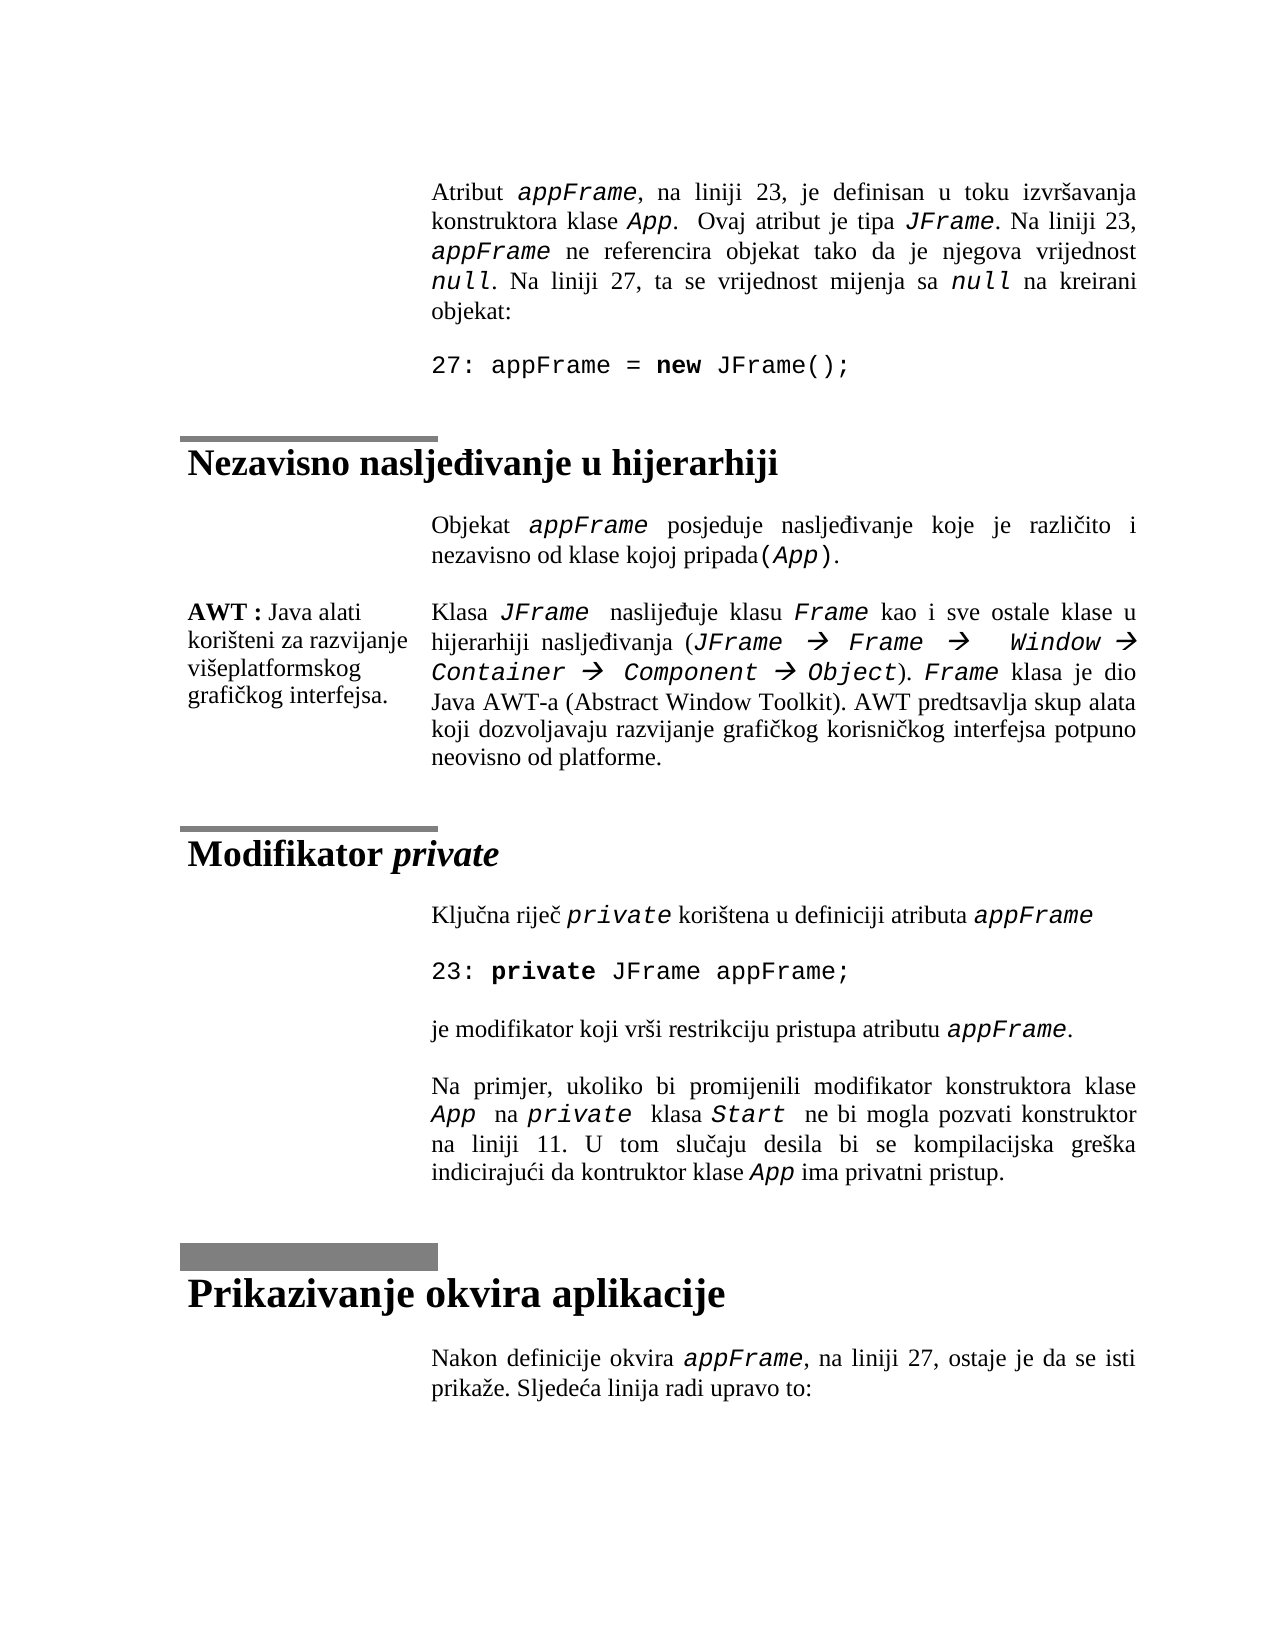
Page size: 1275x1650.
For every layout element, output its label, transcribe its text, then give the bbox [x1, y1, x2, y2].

table_header [180, 1015, 424, 1187]
subtitle Modifikator private [187, 832, 1087, 874]
subtitle Prikazivanje okvira aplikacije [187, 1271, 1087, 1317]
table_header Klasa JFrame naslijeđuje klasu Frame kao i sve ostale klase u hijerarhiji nasljeđivanja (JFrame  Frame  Window  Container  Component  Object). Frame klasa je dio Java AWT-a (Abstract Window Toolkit). AWT predtsavlja skup alata koji dozvoljavaju razvijanje grafičkog korisničkog interfejsa potpuno neovisno od platforme. [424, 599, 1144, 771]
table_header Ključna riječ private korištena u definiciji atributa appFrame 23: private JFrame appFrame; [424, 902, 1145, 987]
table_header AWT : Java alati korišteni za razvijanje višeplatformskog grafičkog interfejsa. [180, 599, 424, 771]
table_header [180, 1345, 424, 1402]
table_header [180, 511, 424, 571]
subtitle Nezavisno nasljeđivanje u hijerarhiji [187, 442, 1087, 483]
table_header [180, 1243, 438, 1271]
table_header je modifikator koji vrši restrikciju pristupa atributu appFrame. Na primjer, ukoliko bi promijenili modifikator konstruktora klase App na private klasa Start ne bi mogla pozvati konstruktor na liniji 11. U tom slučaju desila bi se kompilacijska greška indicirajući da kontruktor klase App ima privatni pristup. [424, 1015, 1144, 1187]
table_header [180, 436, 438, 442]
table_header [180, 352, 424, 381]
table_header Atribut appFrame, na liniji 23, je definisan u toku izvršavanja konstruktora klase App. Ovaj atribut je tipa JFrame. Na liniji 23, appFrame ne referencira objekat tako da je njegova vrijednost null. Na liniji 27, ta se vrijednost mijenja sa null na kreirani objekat: [424, 178, 1144, 324]
table_header [180, 178, 424, 324]
table_header Objekat appFrame posjeduje nasljeđivanje koje je različito i nezavisno od klase kojoj pripada(App). [424, 511, 1145, 571]
table_header [180, 826, 438, 832]
table_header [180, 902, 424, 987]
table_header 27: appFrame = new JFrame(); [424, 352, 1144, 381]
table_header Nakon definicije okvira appFrame, na liniji 27, ostaje je da se isti prikaže. Sljedeća linija radi upravo to: [424, 1345, 1144, 1402]
